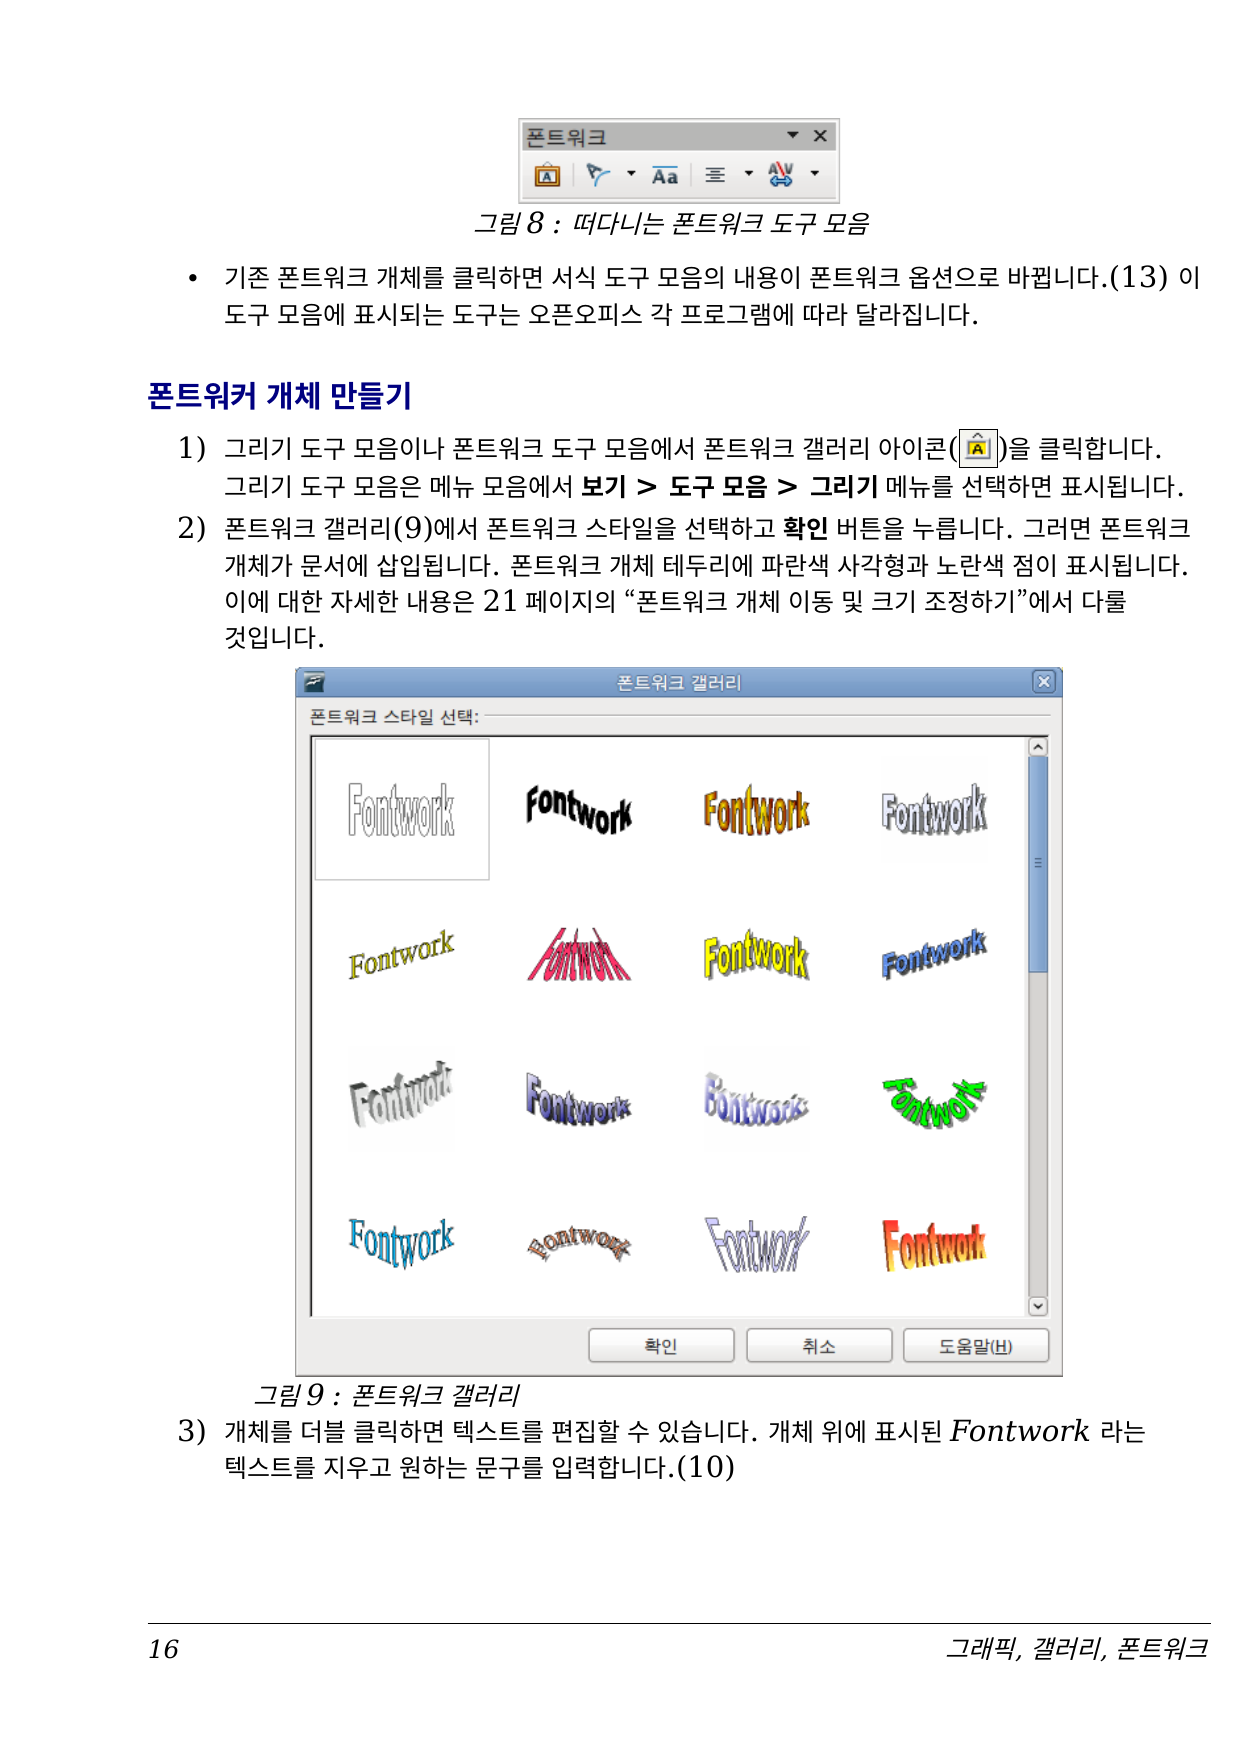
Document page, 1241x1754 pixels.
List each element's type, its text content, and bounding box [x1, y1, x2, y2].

list 그리기 도구 모음이나 폰트워크 도구 모음에서 폰트워크 갤러리 아이콘()을 클릭합니다. 그리기 도구 모음은 메뉴 모음에서 보기 > 도구 모음 > 그리기 메뉴를 선택하면 표시됩니다. [207, 429, 1211, 504]
picture [960, 430, 997, 467]
picture [518, 118, 841, 204]
list 개체를 더블 클릭하면 텍스트를 편집할 수 있습니다. 개체 위에 표시된 Fontwork 라는 텍스트를 지우고 원하는 문구를 입력합니다.(그림 10) [207, 1413, 1211, 1485]
picture [295, 667, 1063, 1377]
list 기존 폰트워크 개체를 클릭하면 서식 도구 모음의 내용이 폰트워크 옵션으로 바뀝니다.(그림 13) 이 도구 모음에 표시되는 도구는 오픈오피스 각 프로그램에 따라 달라집니다. [185, 259, 1211, 331]
subtitle 폰트워커 개체 만들기 [148, 373, 1211, 416]
text 그림 8 : 떠다니는 폰트워크 도구 모음 [473, 118, 885, 240]
list 폰트워크 갤러리(그림 9)에서 폰트워크 스타일을 선택하고 확인 버튼을 누릅니다. 그러면 폰트워크 개체가 문서에 삽입됩니다. 폰트워크 개체 테두리에 파란색 사각형과 노란색 점이 표시됩니다. 이에 대한 자세한 내용은 22페이지의 “폰트워크 개체 이동 및 크기 조정하기”에서 다룰 것입니다. [207, 510, 1211, 655]
text 그림 9 : 폰트워크 갤러리 [253, 667, 1105, 1413]
